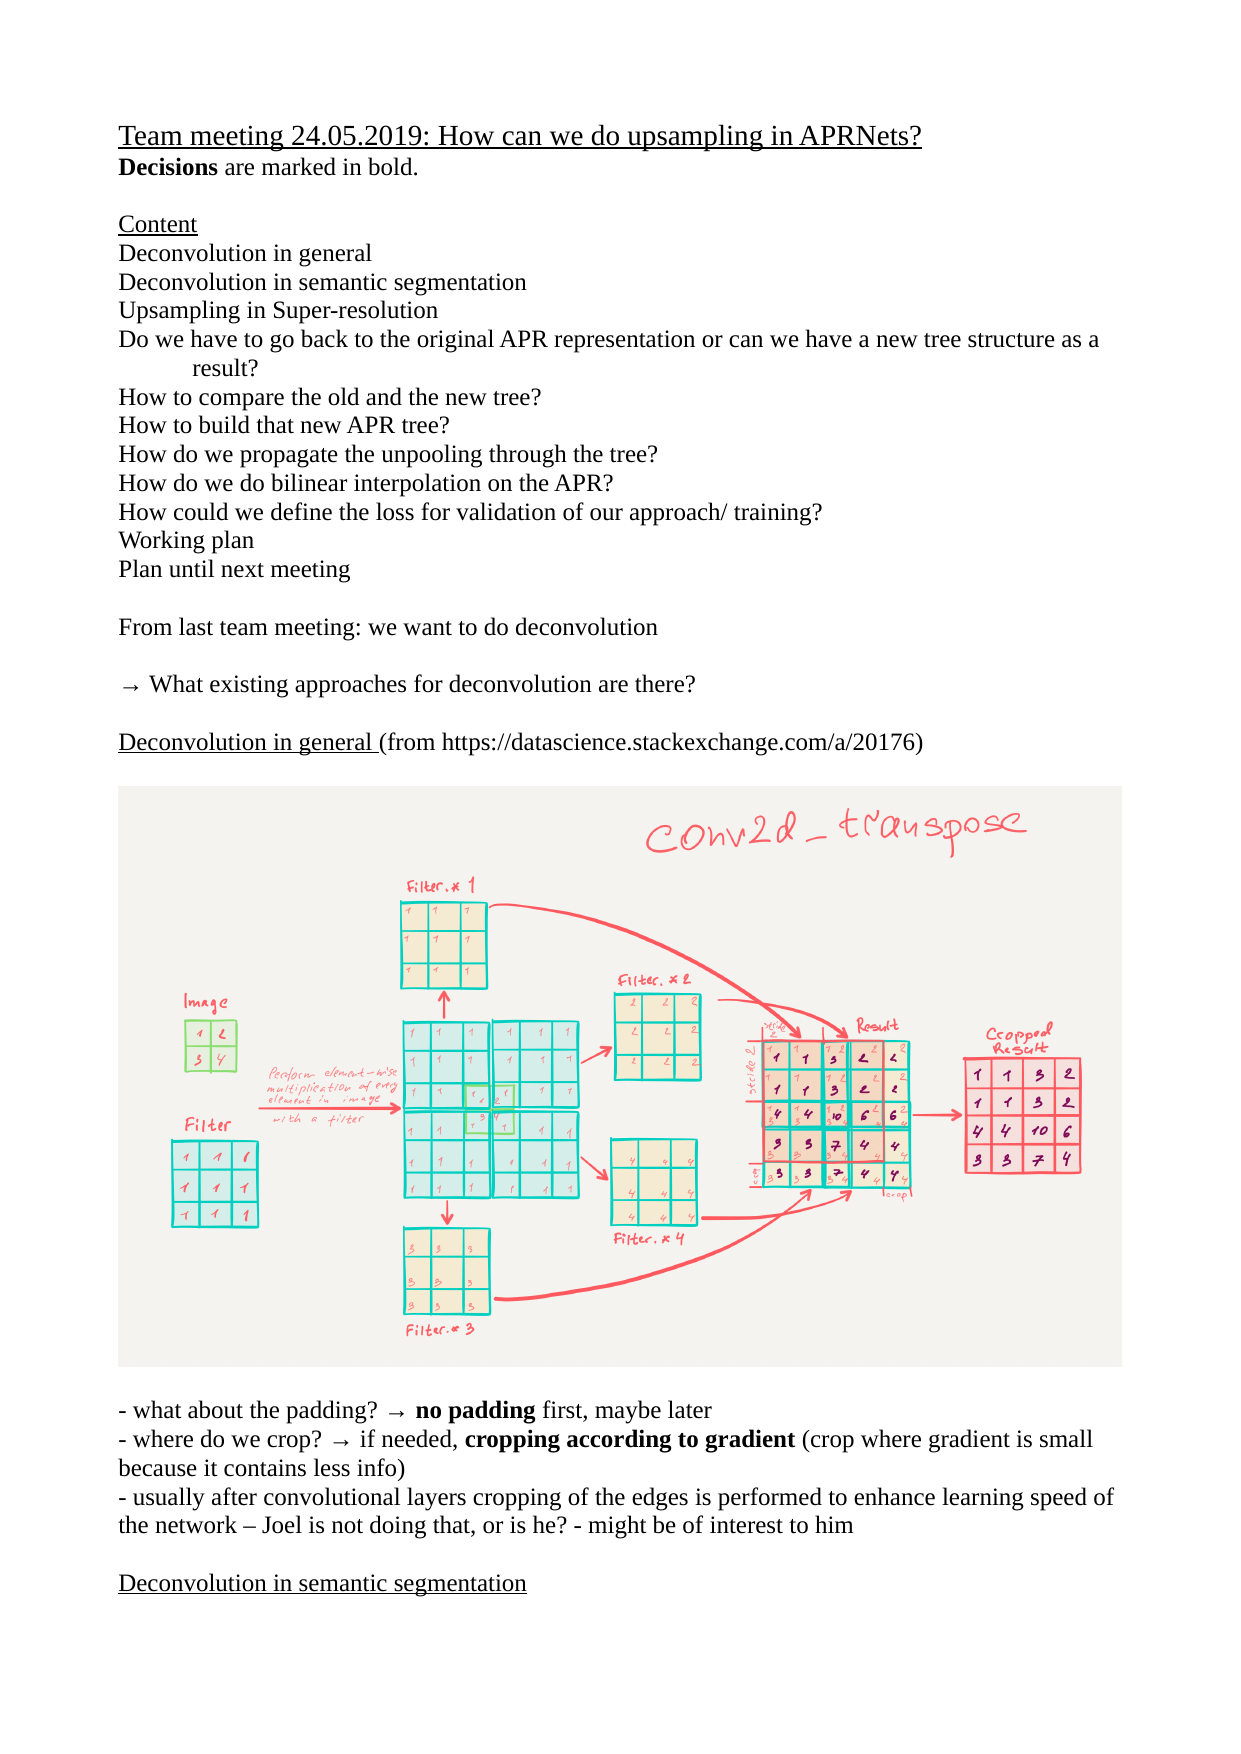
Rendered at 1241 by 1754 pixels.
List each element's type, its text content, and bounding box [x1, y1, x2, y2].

text From last team meeting: we want to do deconvolution [118, 612, 1122, 640]
text Deconvolution in general [118, 238, 1122, 267]
text How to build that new APR tree? [118, 410, 1122, 439]
text Plan until next meeting [118, 554, 1122, 583]
text How do we do bilinear interpolation on the APR? [118, 468, 1122, 497]
text Deconvolution in semantic segmentation [118, 267, 1122, 295]
text Content [118, 209, 1122, 238]
text Upsampling in Super-resolution [118, 295, 1122, 324]
text - where do we crop? → if needed, cropping according to gradient (crop where gradient is small because it contains less info) [118, 1424, 1122, 1482]
text - usually after convolutional layers cropping of the edges is performed to enhance learning speed of the network – Joel is not doing that, or is he? - might be of interest to him [118, 1482, 1122, 1539]
text How to compare the old and the new tree? [118, 382, 1122, 410]
text How could we define the loss for validation of our approach/ training? [118, 497, 1122, 525]
text → What existing approaches for deconvolution are there? [118, 669, 1122, 698]
text Decisions are marked in bold. [118, 152, 1122, 180]
text Team meeting 24.05.2019: How can we do upsampling in APRNets? [118, 118, 1122, 152]
text How do we propagate the unpooling through the tree? [118, 439, 1122, 468]
text - what about the padding? → no padding first, maybe later [118, 1395, 1122, 1424]
text Deconvolution in semantic segmentation [118, 1568, 1122, 1597]
text Do we have to go back to the original APR representation or can we have a new tree structure as a result? [118, 324, 1122, 382]
text Working plan [118, 525, 1122, 554]
text Deconvolution in general (from https://datascience.stackexchange.com/a/20176) [118, 727, 1122, 755]
picture [118, 786, 1123, 1367]
